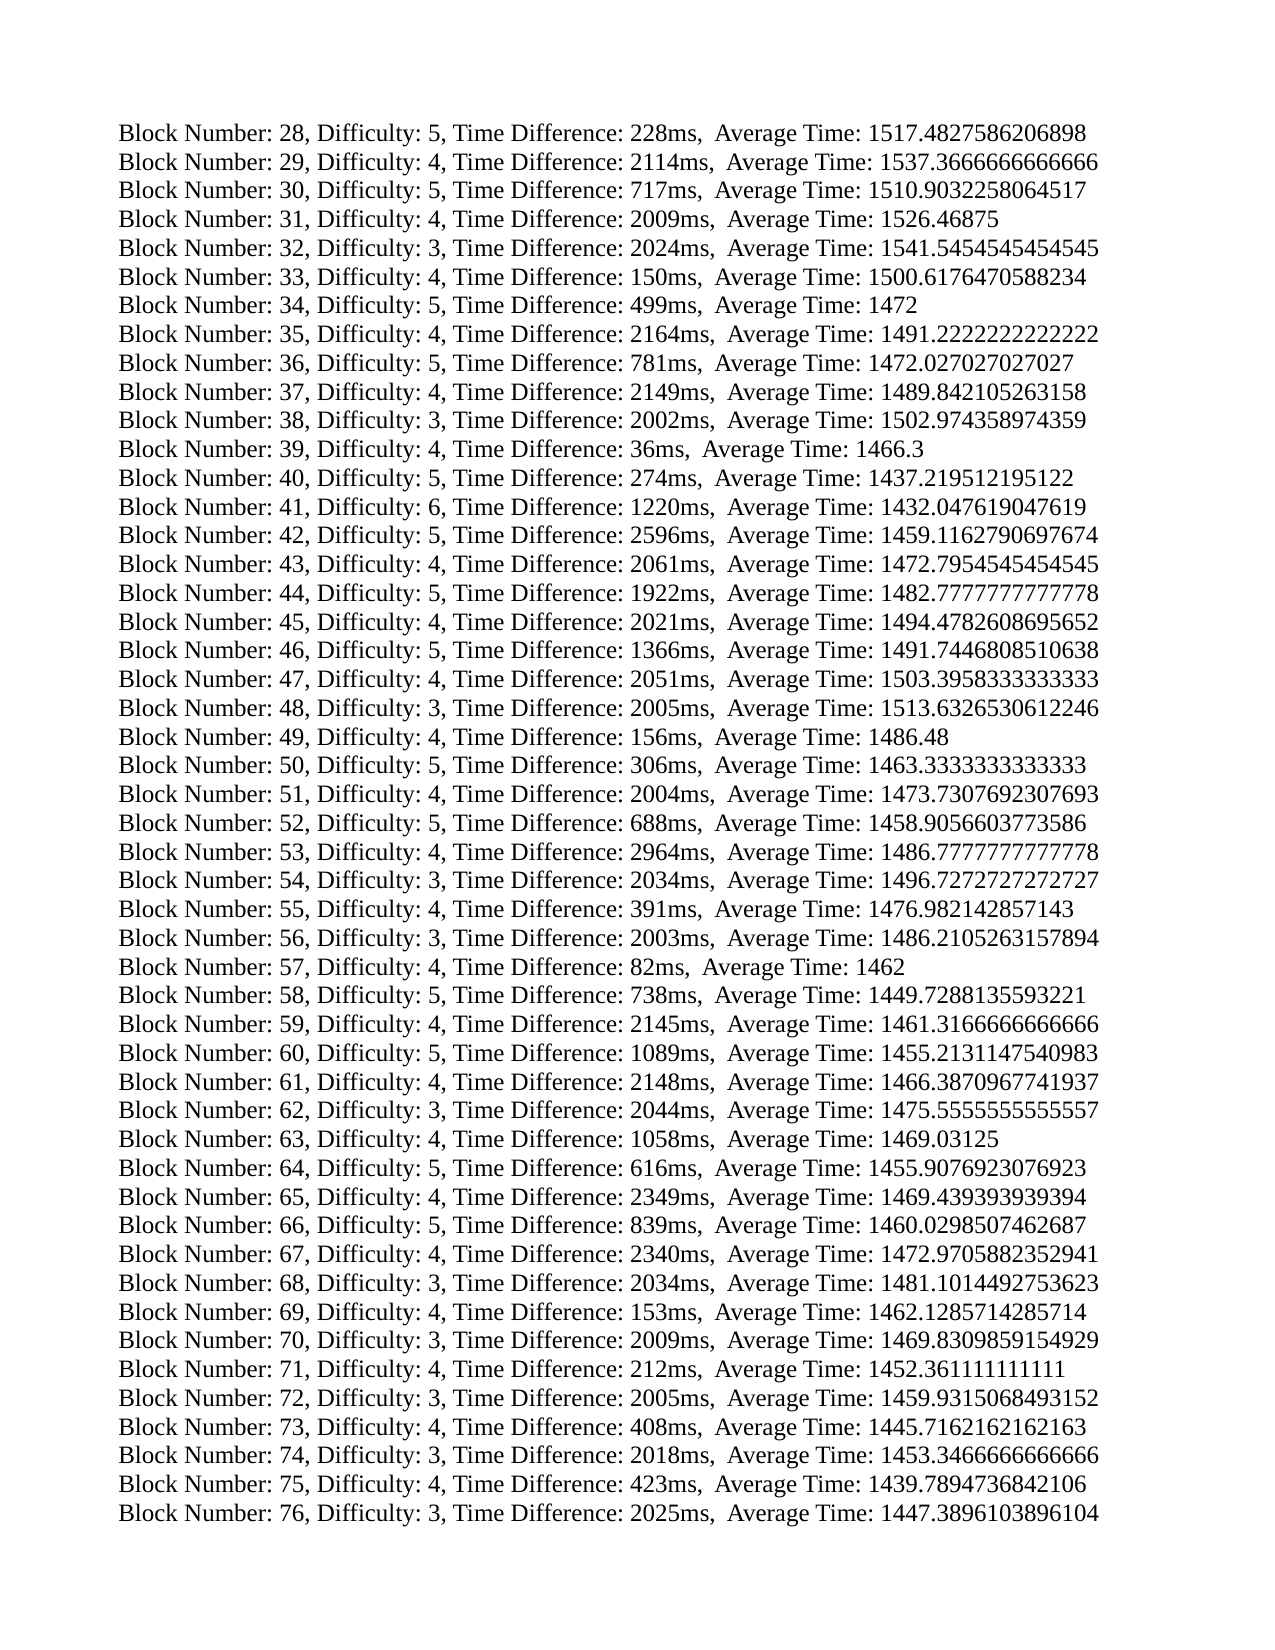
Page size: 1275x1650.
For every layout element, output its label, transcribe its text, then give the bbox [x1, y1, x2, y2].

text Block Number: 55, Difficulty: 4, Time Difference: 391ms, Average Time: 1476.982142857143 [118, 894, 1157, 923]
text Block Number: 45, Difficulty: 4, Time Difference: 2021ms, Average Time: 1494.4782608695652 [118, 607, 1157, 636]
text Block Number: 69, Difficulty: 4, Time Difference: 153ms, Average Time: 1462.1285714285714 [118, 1297, 1157, 1326]
text Block Number: 41, Difficulty: 6, Time Difference: 1220ms, Average Time: 1432.047619047619 [118, 492, 1157, 521]
text Block Number: 50, Difficulty: 5, Time Difference: 306ms, Average Time: 1463.3333333333333 [118, 751, 1157, 779]
text Block Number: 73, Difficulty: 4, Time Difference: 408ms, Average Time: 1445.7162162162163 [118, 1412, 1157, 1441]
text Block Number: 76, Difficulty: 3, Time Difference: 2025ms, Average Time: 1447.3896103896104 [118, 1498, 1157, 1527]
text Block Number: 56, Difficulty: 3, Time Difference: 2003ms, Average Time: 1486.2105263157894 [118, 923, 1157, 952]
text Block Number: 43, Difficulty: 4, Time Difference: 2061ms, Average Time: 1472.7954545454545 [118, 549, 1157, 578]
text Block Number: 33, Difficulty: 4, Time Difference: 150ms, Average Time: 1500.6176470588234 [118, 262, 1157, 291]
text Block Number: 54, Difficulty: 3, Time Difference: 2034ms, Average Time: 1496.7272727272727 [118, 866, 1157, 894]
text Block Number: 62, Difficulty: 3, Time Difference: 2044ms, Average Time: 1475.5555555555557 [118, 1096, 1157, 1124]
text Block Number: 37, Difficulty: 4, Time Difference: 2149ms, Average Time: 1489.842105263158 [118, 377, 1157, 406]
text Block Number: 66, Difficulty: 5, Time Difference: 839ms, Average Time: 1460.0298507462687 [118, 1211, 1157, 1239]
text Block Number: 72, Difficulty: 3, Time Difference: 2005ms, Average Time: 1459.9315068493152 [118, 1383, 1157, 1412]
text Block Number: 35, Difficulty: 4, Time Difference: 2164ms, Average Time: 1491.2222222222222 [118, 319, 1157, 348]
text Block Number: 46, Difficulty: 5, Time Difference: 1366ms, Average Time: 1491.7446808510638 [118, 636, 1157, 664]
text Block Number: 58, Difficulty: 5, Time Difference: 738ms, Average Time: 1449.7288135593221 [118, 981, 1157, 1009]
text Block Number: 38, Difficulty: 3, Time Difference: 2002ms, Average Time: 1502.974358974359 [118, 406, 1157, 434]
text Block Number: 36, Difficulty: 5, Time Difference: 781ms, Average Time: 1472.027027027027 [118, 348, 1157, 377]
text Block Number: 51, Difficulty: 4, Time Difference: 2004ms, Average Time: 1473.7307692307693 [118, 779, 1157, 808]
text Block Number: 28, Difficulty: 5, Time Difference: 228ms, Average Time: 1517.4827586206898 [118, 118, 1157, 147]
text Block Number: 65, Difficulty: 4, Time Difference: 2349ms, Average Time: 1469.439393939394 [118, 1182, 1157, 1211]
text Block Number: 32, Difficulty: 3, Time Difference: 2024ms, Average Time: 1541.5454545454545 [118, 233, 1157, 262]
text Block Number: 70, Difficulty: 3, Time Difference: 2009ms, Average Time: 1469.8309859154929 [118, 1326, 1157, 1354]
text Block Number: 48, Difficulty: 3, Time Difference: 2005ms, Average Time: 1513.6326530612246 [118, 693, 1157, 722]
text Block Number: 59, Difficulty: 4, Time Difference: 2145ms, Average Time: 1461.3166666666666 [118, 1009, 1157, 1038]
text Block Number: 29, Difficulty: 4, Time Difference: 2114ms, Average Time: 1537.3666666666666 [118, 147, 1157, 176]
text Block Number: 71, Difficulty: 4, Time Difference: 212ms, Average Time: 1452.361111111111 [118, 1354, 1157, 1383]
text Block Number: 60, Difficulty: 5, Time Difference: 1089ms, Average Time: 1455.2131147540983 [118, 1038, 1157, 1067]
text Block Number: 34, Difficulty: 5, Time Difference: 499ms, Average Time: 1472 [118, 291, 1157, 319]
text Block Number: 52, Difficulty: 5, Time Difference: 688ms, Average Time: 1458.9056603773586 [118, 808, 1157, 837]
text Block Number: 49, Difficulty: 4, Time Difference: 156ms, Average Time: 1486.48 [118, 722, 1157, 751]
text Block Number: 74, Difficulty: 3, Time Difference: 2018ms, Average Time: 1453.3466666666666 [118, 1441, 1157, 1469]
text Block Number: 44, Difficulty: 5, Time Difference: 1922ms, Average Time: 1482.7777777777778 [118, 578, 1157, 607]
text Block Number: 47, Difficulty: 4, Time Difference: 2051ms, Average Time: 1503.3958333333333 [118, 664, 1157, 693]
text Block Number: 67, Difficulty: 4, Time Difference: 2340ms, Average Time: 1472.9705882352941 [118, 1239, 1157, 1268]
text Block Number: 42, Difficulty: 5, Time Difference: 2596ms, Average Time: 1459.1162790697674 [118, 521, 1157, 549]
text Block Number: 75, Difficulty: 4, Time Difference: 423ms, Average Time: 1439.7894736842106 [118, 1469, 1157, 1498]
text Block Number: 53, Difficulty: 4, Time Difference: 2964ms, Average Time: 1486.7777777777778 [118, 837, 1157, 866]
text Block Number: 63, Difficulty: 4, Time Difference: 1058ms, Average Time: 1469.03125 [118, 1124, 1157, 1153]
text Block Number: 39, Difficulty: 4, Time Difference: 36ms, Average Time: 1466.3 [118, 434, 1157, 463]
text Block Number: 64, Difficulty: 5, Time Difference: 616ms, Average Time: 1455.9076923076923 [118, 1153, 1157, 1182]
text Block Number: 30, Difficulty: 5, Time Difference: 717ms, Average Time: 1510.9032258064517 [118, 176, 1157, 204]
text Block Number: 31, Difficulty: 4, Time Difference: 2009ms, Average Time: 1526.46875 [118, 204, 1157, 233]
text Block Number: 61, Difficulty: 4, Time Difference: 2148ms, Average Time: 1466.3870967741937 [118, 1067, 1157, 1096]
text Block Number: 68, Difficulty: 3, Time Difference: 2034ms, Average Time: 1481.1014492753623 [118, 1268, 1157, 1297]
text Block Number: 40, Difficulty: 5, Time Difference: 274ms, Average Time: 1437.219512195122 [118, 463, 1157, 492]
text Block Number: 57, Difficulty: 4, Time Difference: 82ms, Average Time: 1462 [118, 952, 1157, 981]
